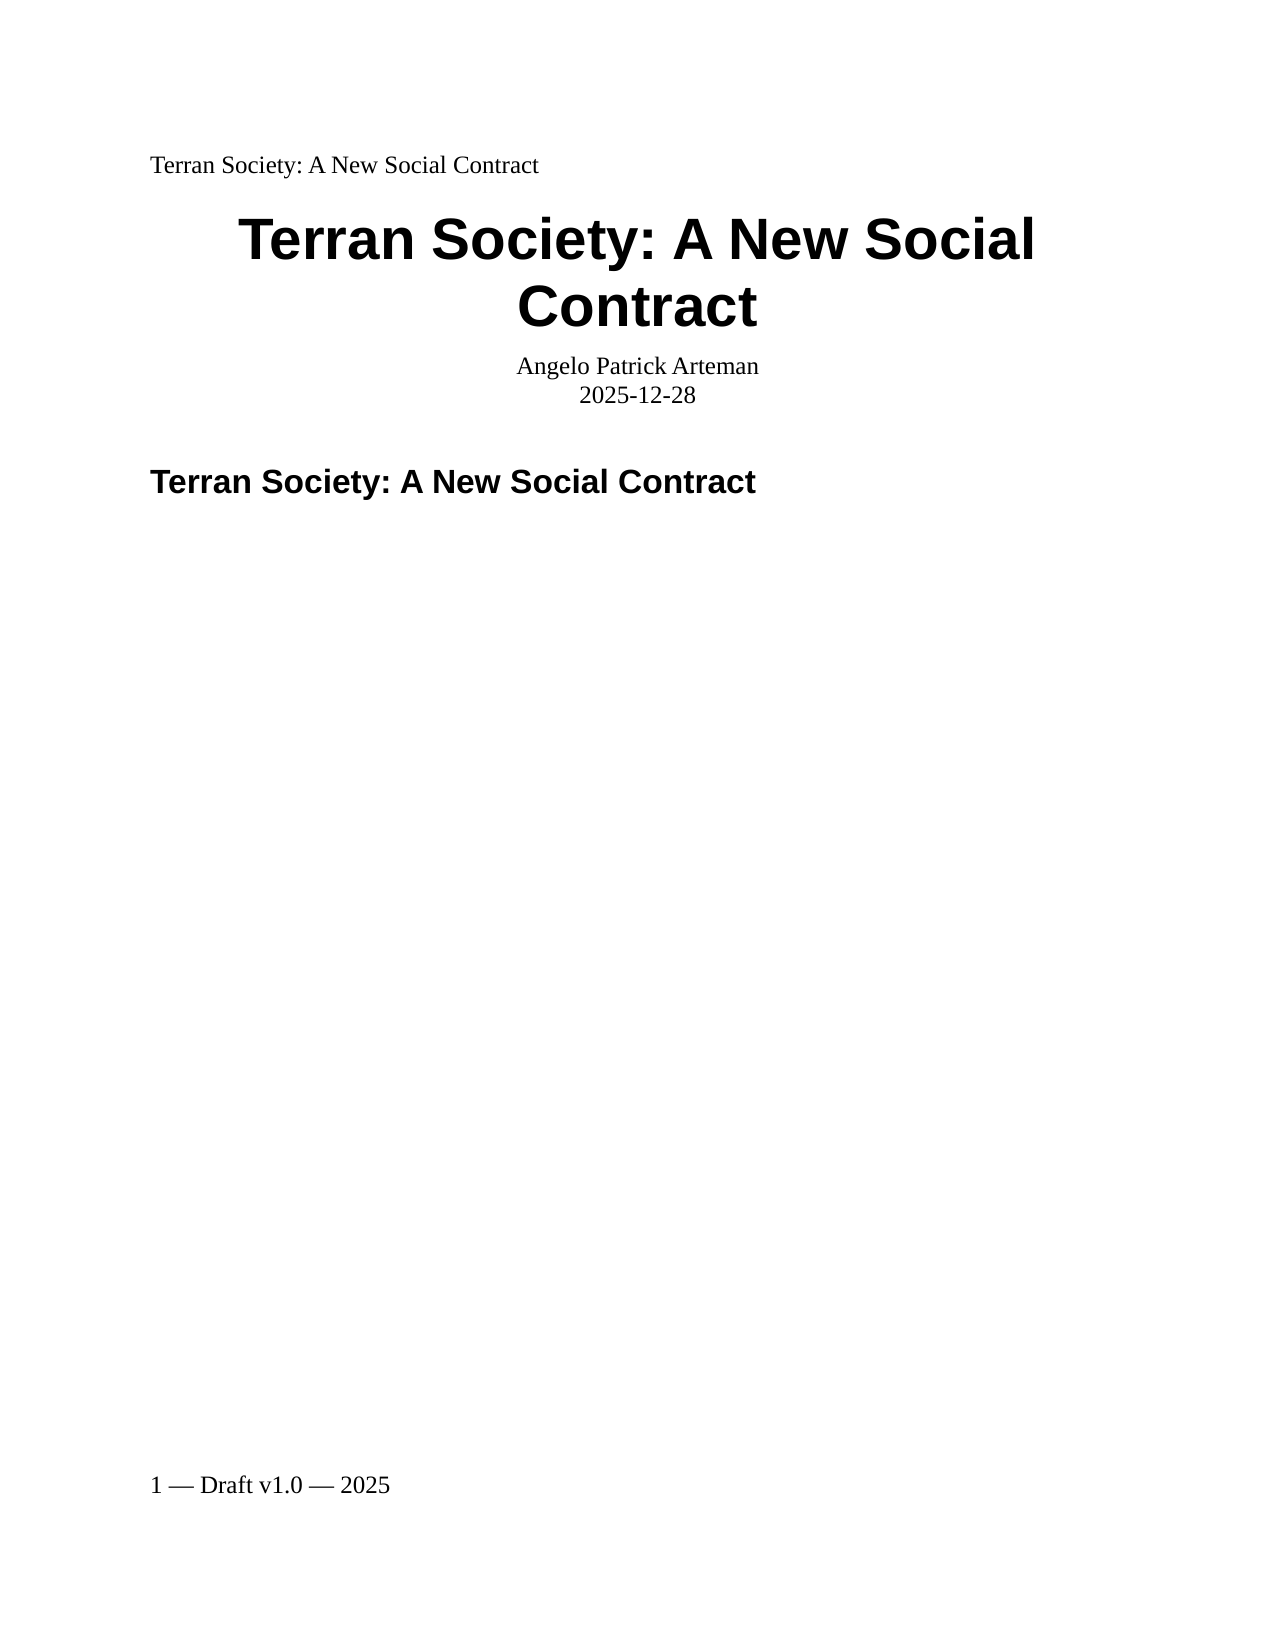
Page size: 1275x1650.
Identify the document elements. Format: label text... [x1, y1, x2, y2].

title Terran Society: A New Social Contract [150, 204, 1125, 339]
subtitle Terran Society: A New Social Contract [150, 462, 1125, 501]
text Angelo Patrick Arteman [150, 351, 1125, 380]
text 2025-12-28 [150, 380, 1125, 409]
